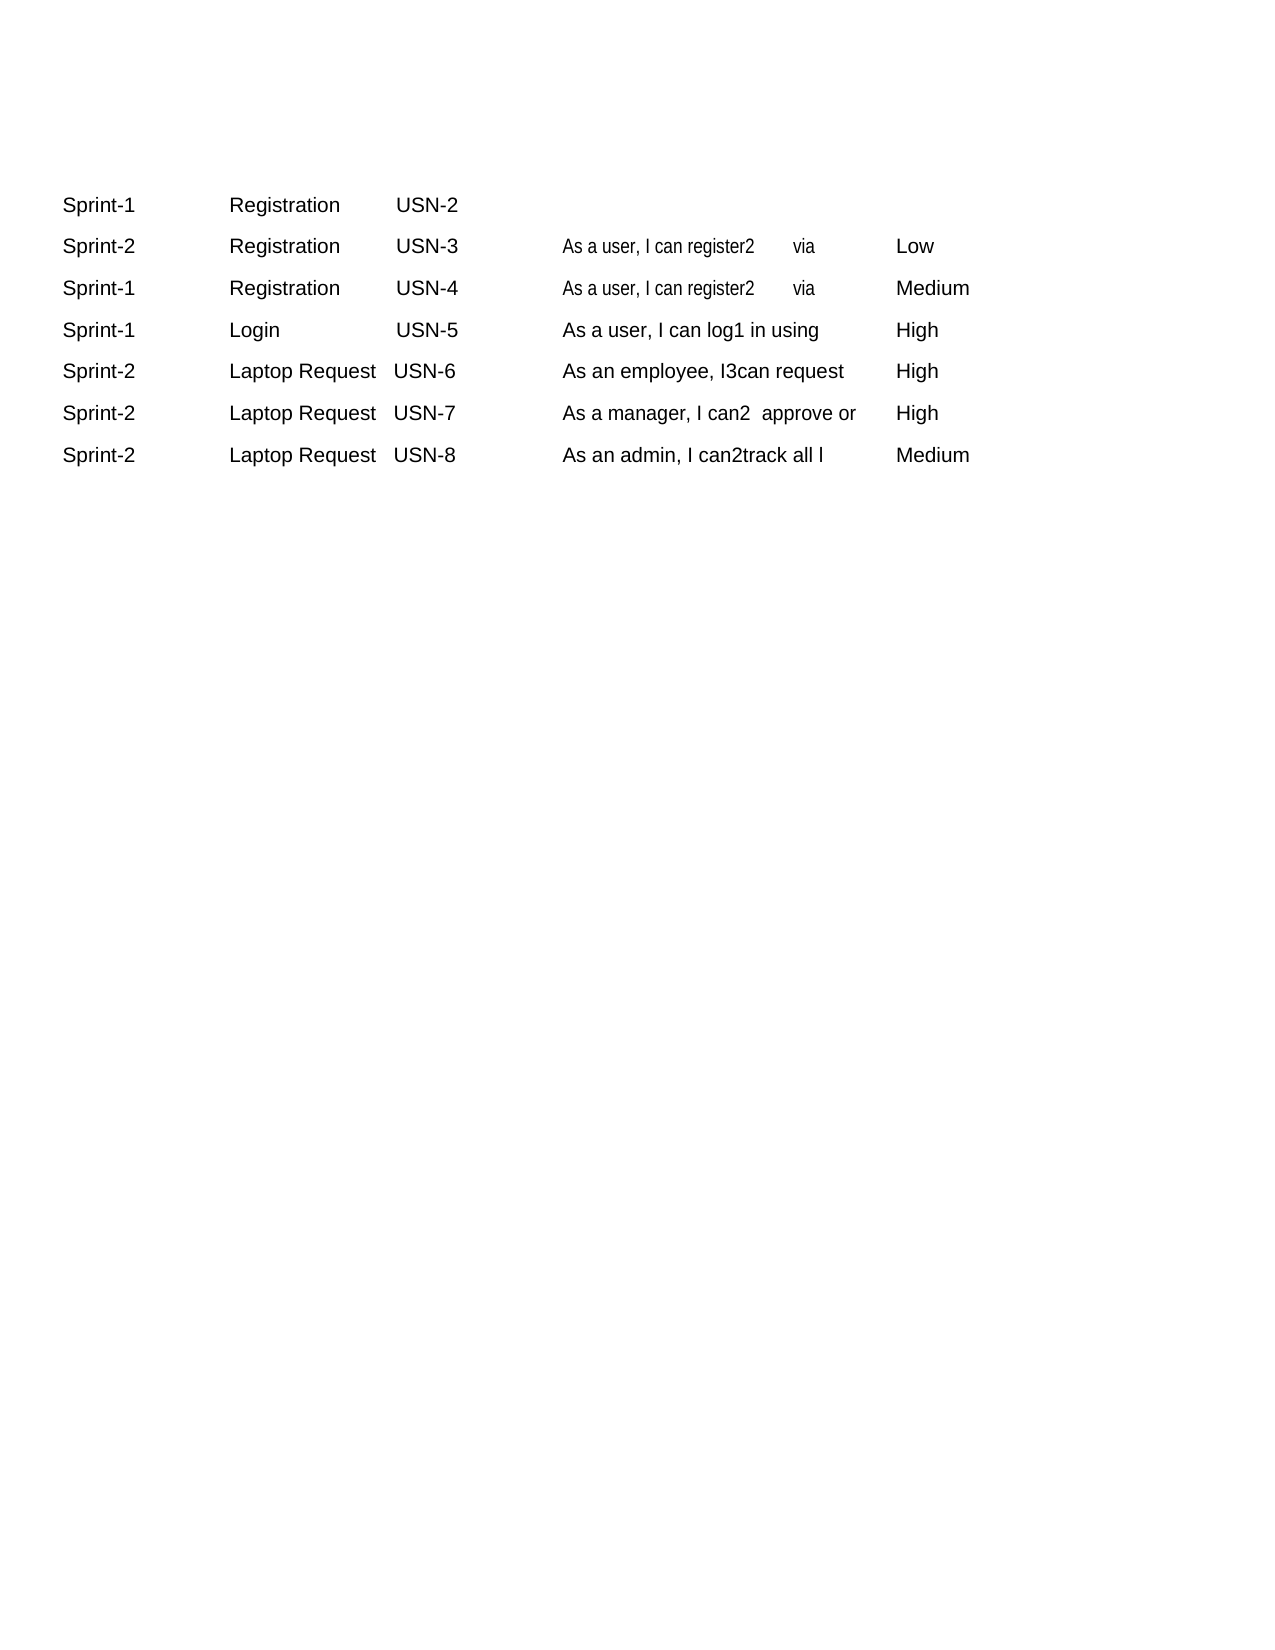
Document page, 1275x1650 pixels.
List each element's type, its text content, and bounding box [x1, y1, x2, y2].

list As a manager, I can2 approve or [562, 402, 896, 425]
list USN-5 [396, 319, 487, 342]
list Medium [896, 444, 1000, 467]
list Sprint-1 [62, 277, 166, 300]
list As an employee, I3can request [562, 360, 895, 383]
list Registration [229, 194, 374, 217]
list USN-4 [396, 277, 487, 300]
list As a user, I can register2 via [562, 235, 863, 258]
list High [896, 360, 966, 383]
list Registration [229, 277, 374, 300]
list Low [896, 235, 961, 258]
list High [896, 402, 966, 425]
list USN-2 [396, 194, 487, 217]
list Sprint-2 [62, 402, 166, 425]
list Laptop Request USN-8 [229, 444, 504, 467]
list High [896, 319, 966, 342]
list Sprint-2 [62, 360, 166, 383]
list Registration [229, 235, 374, 258]
list Sprint-2 [62, 235, 166, 258]
list Laptop Request USN-7 [229, 402, 504, 425]
list Login [229, 319, 308, 342]
list USN-3 [396, 235, 487, 258]
list Laptop Request USN-6 [229, 360, 504, 383]
list As a user, I can register2 via [562, 277, 863, 300]
list As an admin, I can2track all l [562, 444, 872, 467]
list Sprint-1 [62, 319, 166, 342]
list Medium [896, 277, 1000, 300]
list As a user, I can log1 in using [562, 319, 867, 342]
list Sprint-1 [62, 194, 166, 217]
list Sprint-2 [62, 444, 166, 467]
